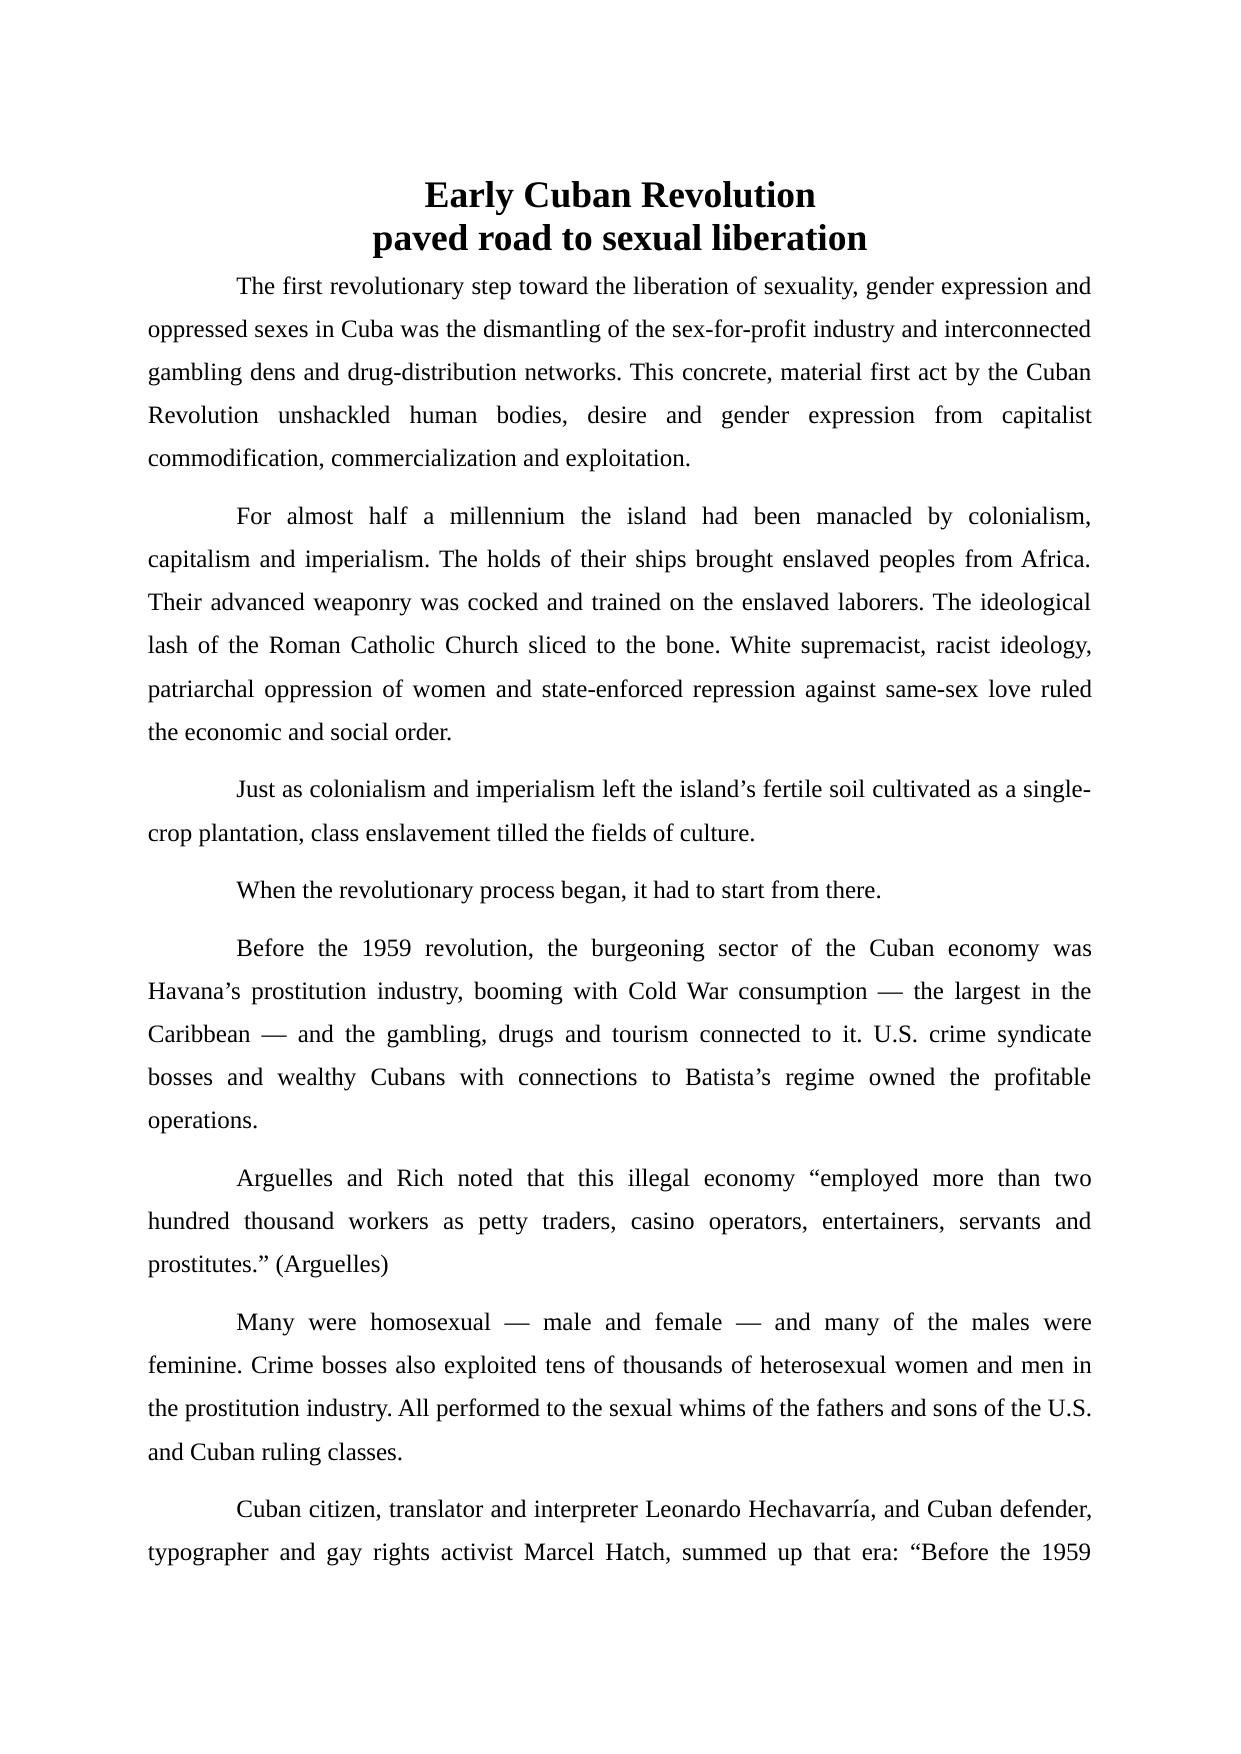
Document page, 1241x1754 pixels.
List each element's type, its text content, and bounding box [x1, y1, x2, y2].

subtitle Early Cuban Revolution paved road to sexual liberation [148, 172, 1093, 259]
text When the revolutionary process began, it had to start from there. [148, 875, 1093, 904]
text Cuban citizen, translator and interpreter Leonardo Hechavarría, and Cuban defender, typographer and gay rights activist Marcel Hatch, summed up that era: “Before the 1959 [148, 1494, 1093, 1566]
text Before the 1959 revolution, the burgeoning sector of the Cuban economy was Havana’s prostitution industry, booming with Cold War consumption — the largest in the Caribbean — and the gambling, drugs and tourism connected to it. U.S. crime syndicate bosses and wealthy Cubans with connections to Batista’s regime owned the profitable operations. [148, 933, 1093, 1134]
text Arguelles and Rich noted that this illegal economy “employed more than two hundred thousand workers as petty traders, casino operators, entertainers, servants and prostitutes.” (Arguelles) [148, 1163, 1093, 1278]
text Many were homosexual — male and female — and many of the males were feminine. Crime bosses also exploited tens of thousands of heterosexual women and men in the prostitution industry. All performed to the sexual whims of the fathers and sons of the U.S. and Cuban ruling classes. [148, 1307, 1093, 1465]
text For almost half a millennium the island had been manacled by colonialism, capitalism and imperialism. The holds of their ships brought enslaved peoples from Africa. Their advanced weaponry was cocked and trained on the enslaved laborers. The ideological lash of the Roman Catholic Church sliced to the bone. White supremacist, racist ideology, patriarchal oppression of women and state-enforced repression against same-sex love ruled the economic and social order. [148, 501, 1093, 746]
text Just as colonialism and imperialism left the island’s fertile soil cultivated as a single-crop plantation, class enslavement tilled the fields of culture. [148, 774, 1093, 846]
text The first revolutionary step toward the liberation of sexuality, gender expression and oppressed sexes in Cuba was the dismantling of the sex-for-profit industry and interconnected gambling dens and drug-distribution networks. This concrete, material first act by the Cuban Revolution unshackled human bodies, desire and gender expression from capitalist commodification, commercialization and exploitation. [148, 271, 1093, 472]
